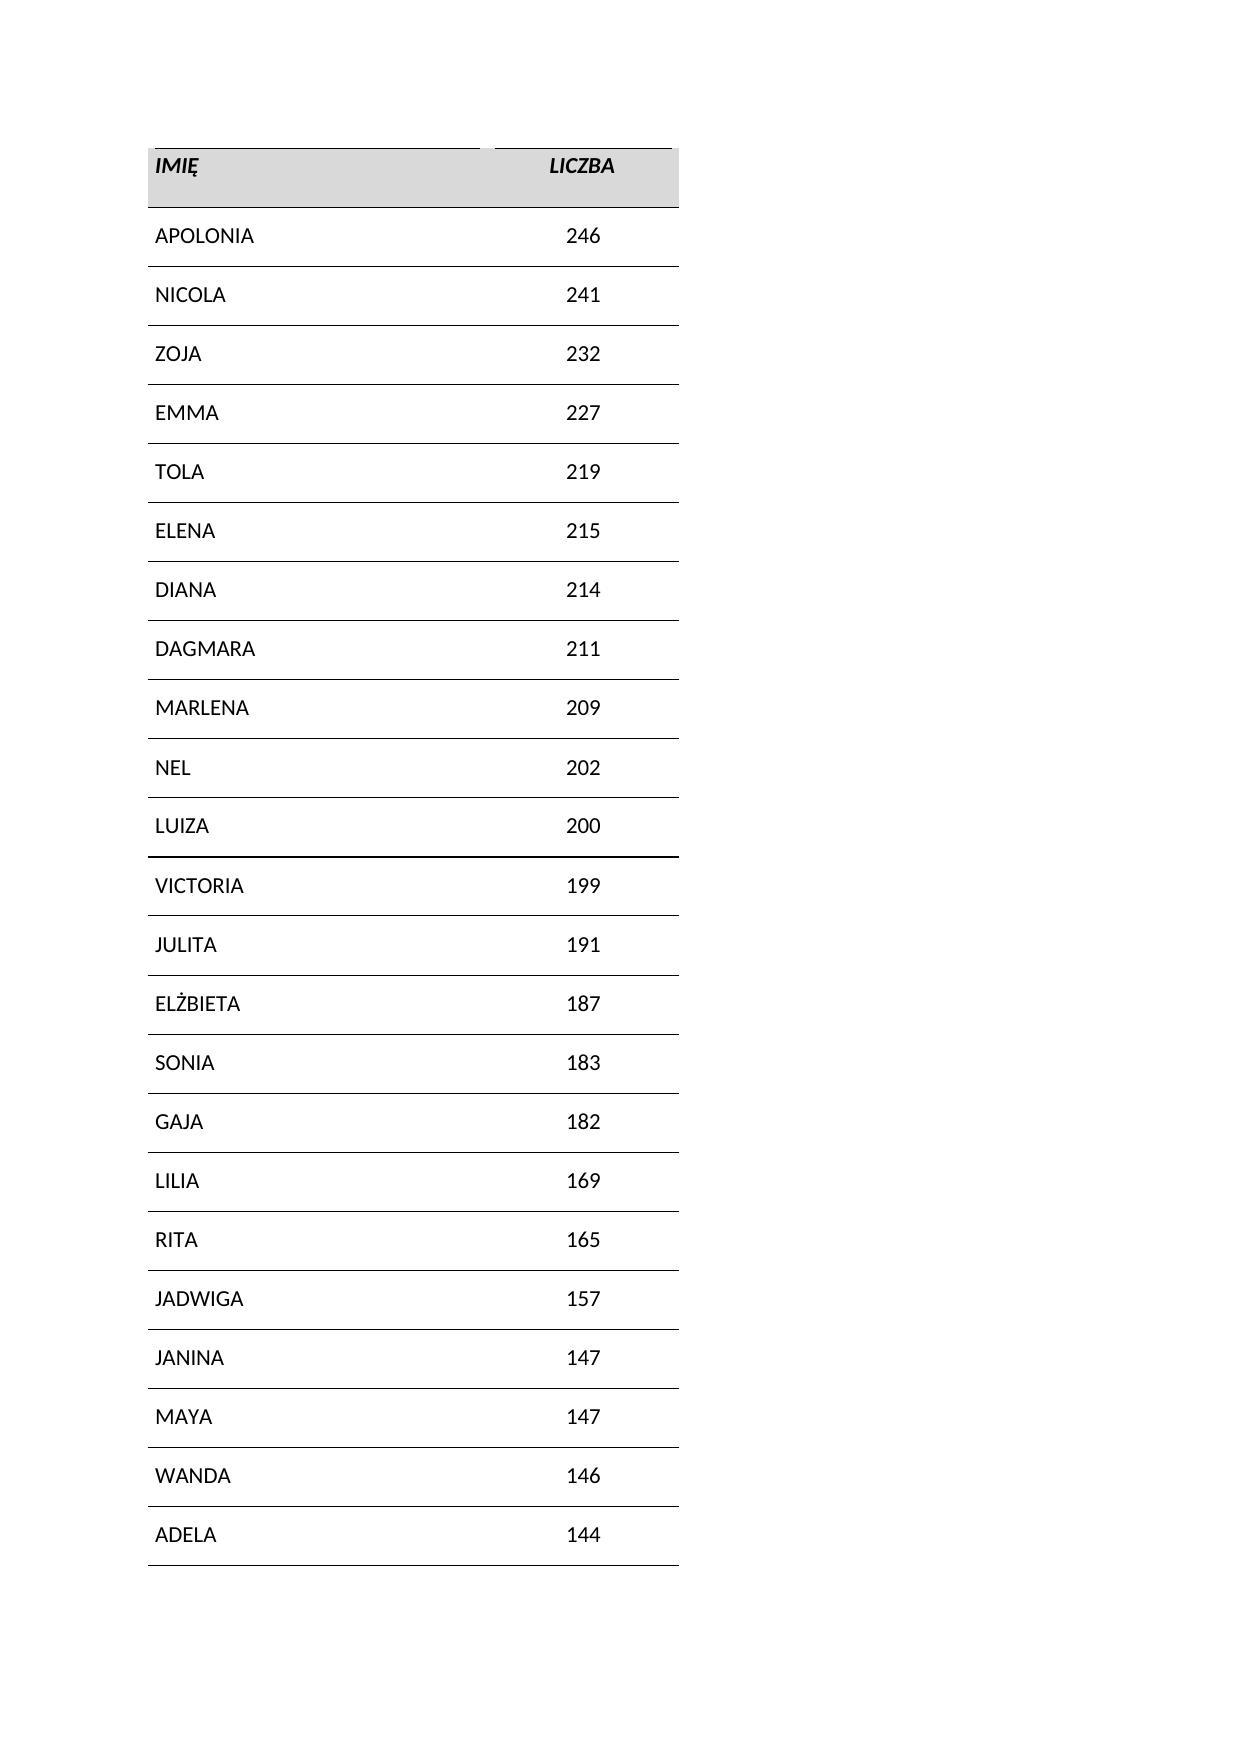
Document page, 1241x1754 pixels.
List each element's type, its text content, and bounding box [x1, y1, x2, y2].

table_cell GAJA [148, 1094, 487, 1152]
table_cell 214 [487, 562, 679, 620]
table_cell WANDA [148, 1448, 487, 1506]
table_cell ZOJA [148, 326, 487, 384]
table_cell 182 [487, 1094, 679, 1152]
table_cell 200 [487, 798, 679, 856]
table_cell DIANA [148, 562, 487, 620]
table_cell VICTORIA [148, 858, 487, 915]
table_cell JADWIGA [148, 1271, 487, 1329]
table_cell 191 [487, 916, 679, 974]
table_cell 183 [487, 1035, 679, 1093]
table_cell ADELA [148, 1507, 487, 1565]
table_cell 209 [487, 680, 679, 738]
table_cell 199 [487, 858, 679, 915]
table_cell 157 [487, 1271, 679, 1329]
table_cell ELŻBIETA [148, 976, 487, 1033]
table_cell JULITA [148, 916, 487, 974]
table_cell 187 [487, 976, 679, 1033]
table_cell MAYA [148, 1389, 487, 1447]
table_cell DAGMARA [148, 621, 487, 679]
table_header IMIĘ [148, 148, 487, 207]
table_cell SONIA [148, 1035, 487, 1093]
table_cell RITA [148, 1212, 487, 1270]
table_cell NEL [148, 739, 487, 797]
table_cell 227 [487, 385, 679, 443]
table_cell 147 [487, 1389, 679, 1447]
table_cell 147 [487, 1330, 679, 1388]
table_cell 232 [487, 326, 679, 384]
table_cell 202 [487, 739, 679, 797]
table_cell EMMA [148, 385, 487, 443]
table_cell 215 [487, 503, 679, 561]
table_cell ELENA [148, 503, 487, 561]
table_cell LUIZA [148, 798, 487, 856]
table_cell MARLENA [148, 680, 487, 738]
table_cell 211 [487, 621, 679, 679]
table_cell JANINA [148, 1330, 487, 1388]
table_cell 169 [487, 1153, 679, 1211]
table_cell 241 [487, 267, 679, 325]
table_cell 146 [487, 1448, 679, 1506]
table_header LICZBA [487, 148, 679, 207]
table_cell 246 [487, 208, 679, 266]
table_cell NICOLA [148, 267, 487, 325]
table_cell 219 [487, 444, 679, 502]
table_cell 165 [487, 1212, 679, 1270]
table_cell LILIA [148, 1153, 487, 1211]
table_cell TOLA [148, 444, 487, 502]
table_cell APOLONIA [148, 208, 487, 266]
table_cell 144 [487, 1507, 679, 1565]
